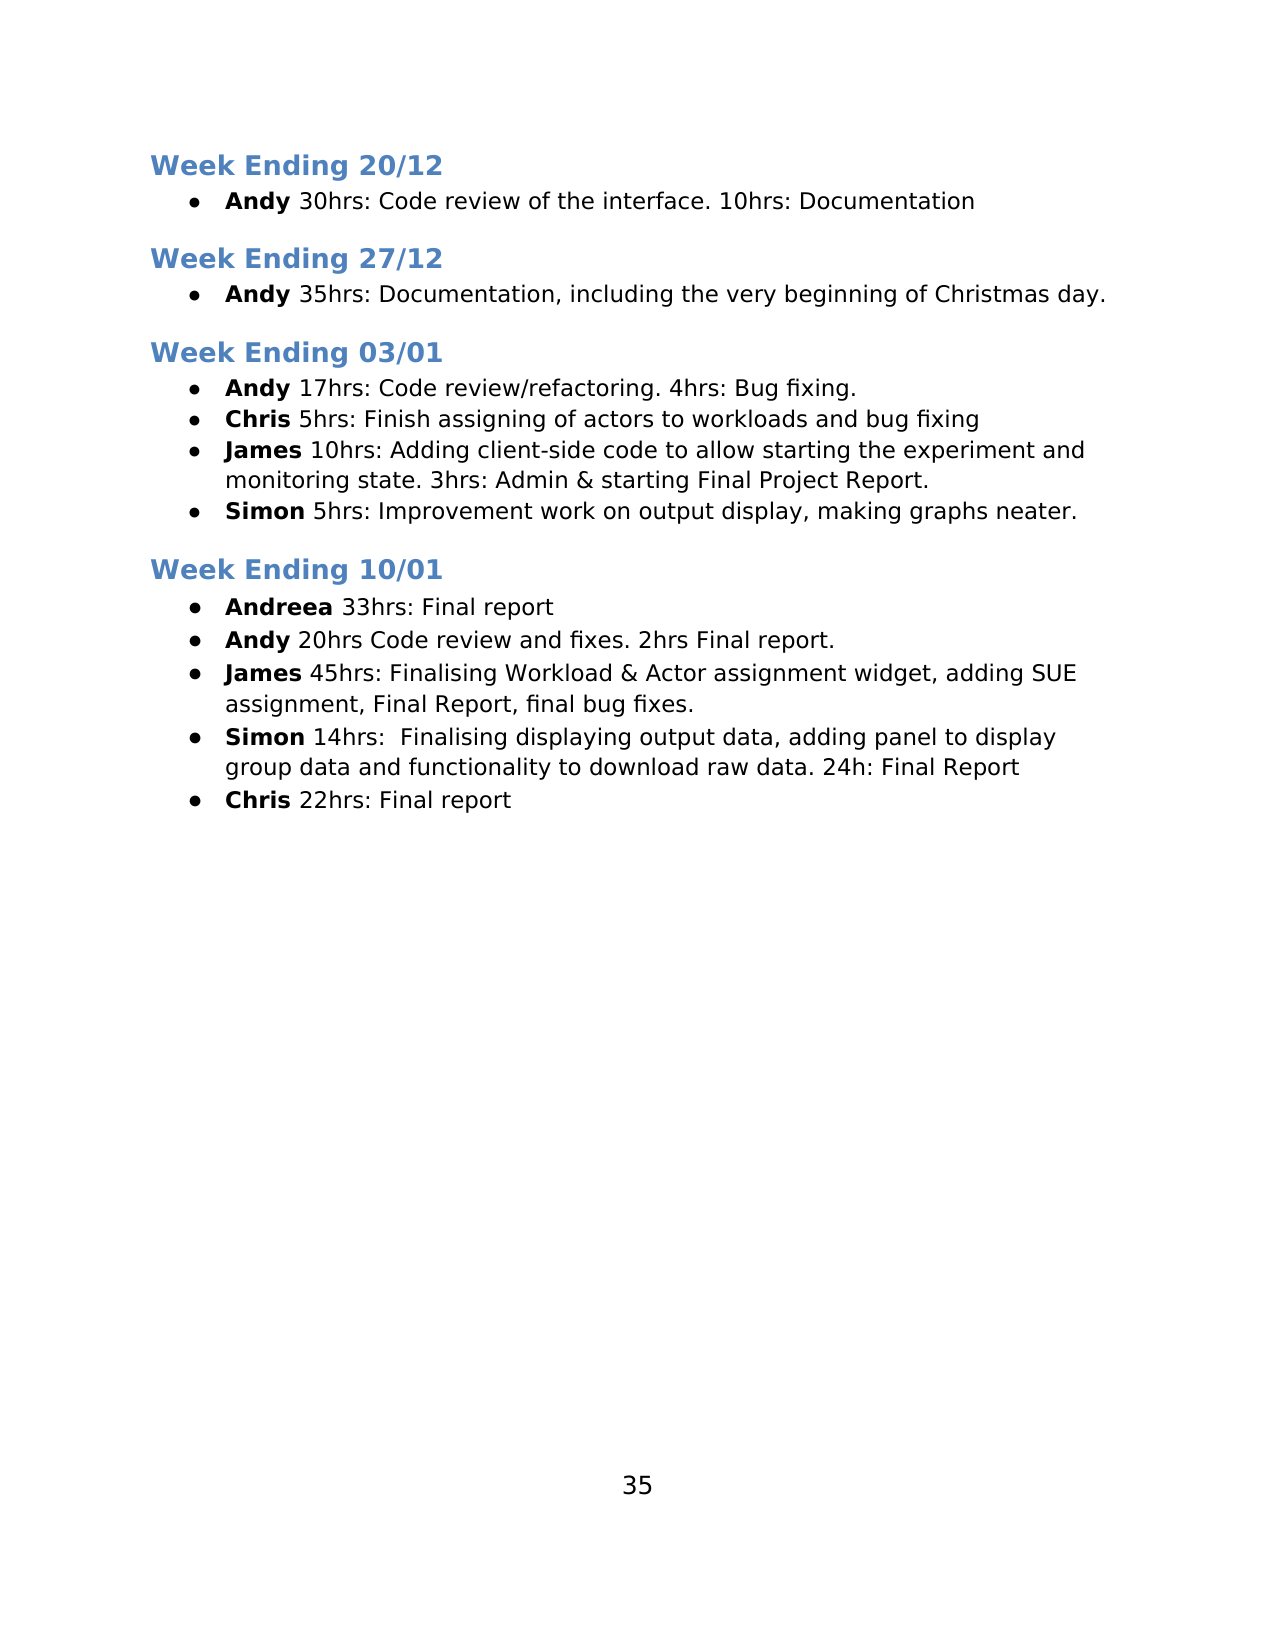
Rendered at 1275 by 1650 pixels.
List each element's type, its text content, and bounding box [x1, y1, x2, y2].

subtitle Week Ending 03/01 [150, 337, 1125, 369]
list Chris 5hrs: Finish assigning of actors to workloads and bug fixing [187, 406, 1125, 433]
list James 10hrs: Adding client-side code to allow starting the experiment and monitoring state. 3hrs: Admin & starting Final Project Report. [187, 437, 1125, 494]
list Simon 14hrs: Finalising displaying output data, adding panel to display group data and functionality to download raw data. 24h: Final Report [187, 722, 1125, 781]
list Chris 22hrs: Final report [187, 785, 1125, 814]
list Andy 35hrs: Documentation, including the very beginning of Christmas day. [187, 281, 1125, 308]
list Andy 17hrs: Code review/refactoring. 4hrs: Bug fixing. [187, 375, 1125, 402]
list Andreea 33hrs: Final report [187, 592, 1125, 621]
list Andy 30hrs: Code review of the interface. 10hrs: Documentation [187, 188, 1125, 215]
list Simon 5hrs: Improvement work on output display, making graphs neater. [187, 498, 1125, 525]
subtitle Week Ending 20/12 [150, 150, 1125, 182]
subtitle Week Ending 27/12 [150, 244, 1125, 275]
list James 45hrs: Finalising Workload & Actor assignment widget, adding SUE assignment, Final Report, final bug fixes. [187, 658, 1125, 718]
list Andy 20hrs Code review and fixes. 2hrs Final report. [187, 625, 1125, 654]
subtitle Week Ending 10/01 [150, 554, 1125, 586]
